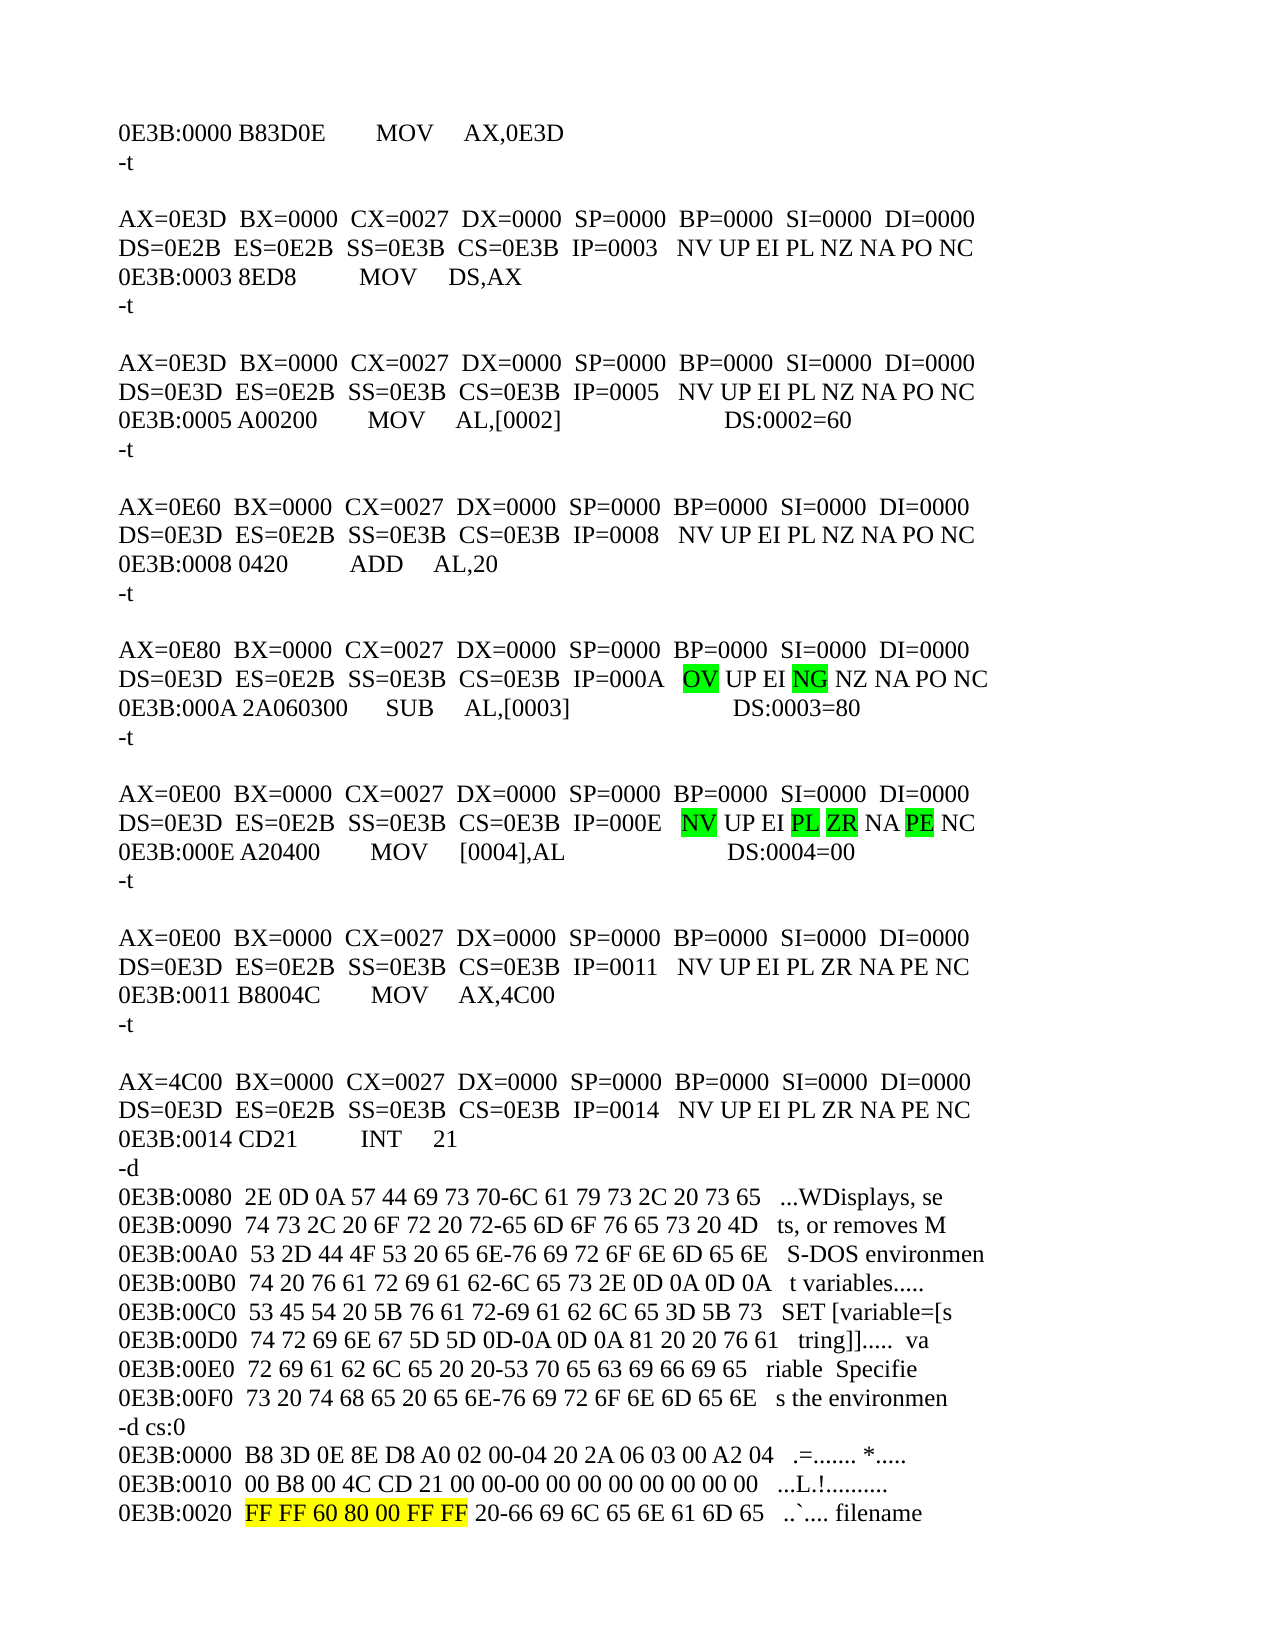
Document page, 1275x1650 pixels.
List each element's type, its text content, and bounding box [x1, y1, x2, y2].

text 0E3B:000E A20400 MOV [0004],AL DS:0004=00 [118, 837, 1157, 866]
text 0E3B:0010 00 B8 00 4C CD 21 00 00-00 00 00 00 00 00 00 00 ...L.!.......... [118, 1469, 1157, 1498]
text 0E3B:0090 74 73 2C 20 6F 72 20 72-65 6D 6F 76 65 73 20 4D ts, or removes M [118, 1211, 1157, 1239]
text 0E3B:00C0 53 45 54 20 5B 76 61 72-69 61 62 6C 65 3D 5B 73 SET [variable=[s [118, 1297, 1157, 1326]
text 0E3B:0080 2E 0D 0A 57 44 69 73 70-6C 61 79 73 2C 20 73 65 ...WDisplays, se [118, 1182, 1157, 1211]
text -t [118, 722, 1157, 751]
text AX=0E3D BX=0000 CX=0027 DX=0000 SP=0000 BP=0000 SI=0000 DI=0000 [118, 348, 1157, 377]
text DS=0E2B ES=0E2B SS=0E3B CS=0E3B IP=0003 NV UP EI PL NZ NA PO NC [118, 233, 1157, 262]
text -d cs:0 [118, 1412, 1157, 1441]
text -t [118, 1009, 1157, 1038]
text 0E3B:000A 2A060300 SUB AL,[0003] DS:0003=80 [118, 693, 1157, 722]
text DS=0E3D ES=0E2B SS=0E3B CS=0E3B IP=000A OV UP EI NG NZ NA PO NC [118, 664, 1157, 693]
text 0E3B:0000 B8 3D 0E 8E D8 A0 02 00-04 20 2A 06 03 00 A2 04 .=....... *..... [118, 1441, 1157, 1469]
text 0E3B:00F0 73 20 74 68 65 20 65 6E-76 69 72 6F 6E 6D 65 6E s the environmen [118, 1383, 1157, 1412]
text DS=0E3D ES=0E2B SS=0E3B CS=0E3B IP=000E NV UP EI PL ZR NA PE NC [118, 808, 1157, 837]
text -t [118, 578, 1157, 607]
text AX=0E3D BX=0000 CX=0027 DX=0000 SP=0000 BP=0000 SI=0000 DI=0000 [118, 204, 1157, 233]
text AX=0E60 BX=0000 CX=0027 DX=0000 SP=0000 BP=0000 SI=0000 DI=0000 [118, 492, 1157, 521]
text -t [118, 866, 1157, 894]
text 0E3B:0014 CD21 INT 21 [118, 1124, 1157, 1153]
text 0E3B:0011 B8004C MOV AX,4C00 [118, 981, 1157, 1009]
text -t [118, 147, 1157, 176]
text 0E3B:0005 A00200 MOV AL,[0002] DS:0002=60 [118, 406, 1157, 434]
text AX=0E00 BX=0000 CX=0027 DX=0000 SP=0000 BP=0000 SI=0000 DI=0000 [118, 923, 1157, 952]
text DS=0E3D ES=0E2B SS=0E3B CS=0E3B IP=0014 NV UP EI PL ZR NA PE NC [118, 1096, 1157, 1124]
text DS=0E3D ES=0E2B SS=0E3B CS=0E3B IP=0005 NV UP EI PL NZ NA PO NC [118, 377, 1157, 406]
text DS=0E3D ES=0E2B SS=0E3B CS=0E3B IP=0011 NV UP EI PL ZR NA PE NC [118, 952, 1157, 981]
text DS=0E3D ES=0E2B SS=0E3B CS=0E3B IP=0008 NV UP EI PL NZ NA PO NC [118, 521, 1157, 549]
text 0E3B:0008 0420 ADD AL,20 [118, 549, 1157, 578]
text -t [118, 291, 1157, 319]
text 0E3B:00D0 74 72 69 6E 67 5D 5D 0D-0A 0D 0A 81 20 20 76 61 tring]]..... va [118, 1326, 1157, 1354]
text AX=0E00 BX=0000 CX=0027 DX=0000 SP=0000 BP=0000 SI=0000 DI=0000 [118, 779, 1157, 808]
text 0E3B:00A0 53 2D 44 4F 53 20 65 6E-76 69 72 6F 6E 6D 65 6E S-DOS environmen [118, 1239, 1157, 1268]
text 0E3B:00B0 74 20 76 61 72 69 61 62-6C 65 73 2E 0D 0A 0D 0A t variables..... [118, 1268, 1157, 1297]
text AX=0E80 BX=0000 CX=0027 DX=0000 SP=0000 BP=0000 SI=0000 DI=0000 [118, 636, 1157, 664]
text -d [118, 1153, 1157, 1182]
text AX=4C00 BX=0000 CX=0027 DX=0000 SP=0000 BP=0000 SI=0000 DI=0000 [118, 1067, 1157, 1096]
text 0E3B:0020 FF FF 60 80 00 FF FF 20-66 69 6C 65 6E 61 6D 65 ..`.... filename [118, 1498, 1157, 1527]
text 0E3B:0000 B83D0E MOV AX,0E3D [118, 118, 1157, 147]
text -t [118, 434, 1157, 463]
text 0E3B:00E0 72 69 61 62 6C 65 20 20-53 70 65 63 69 66 69 65 riable Specifie [118, 1354, 1157, 1383]
text 0E3B:0003 8ED8 MOV DS,AX [118, 262, 1157, 291]
